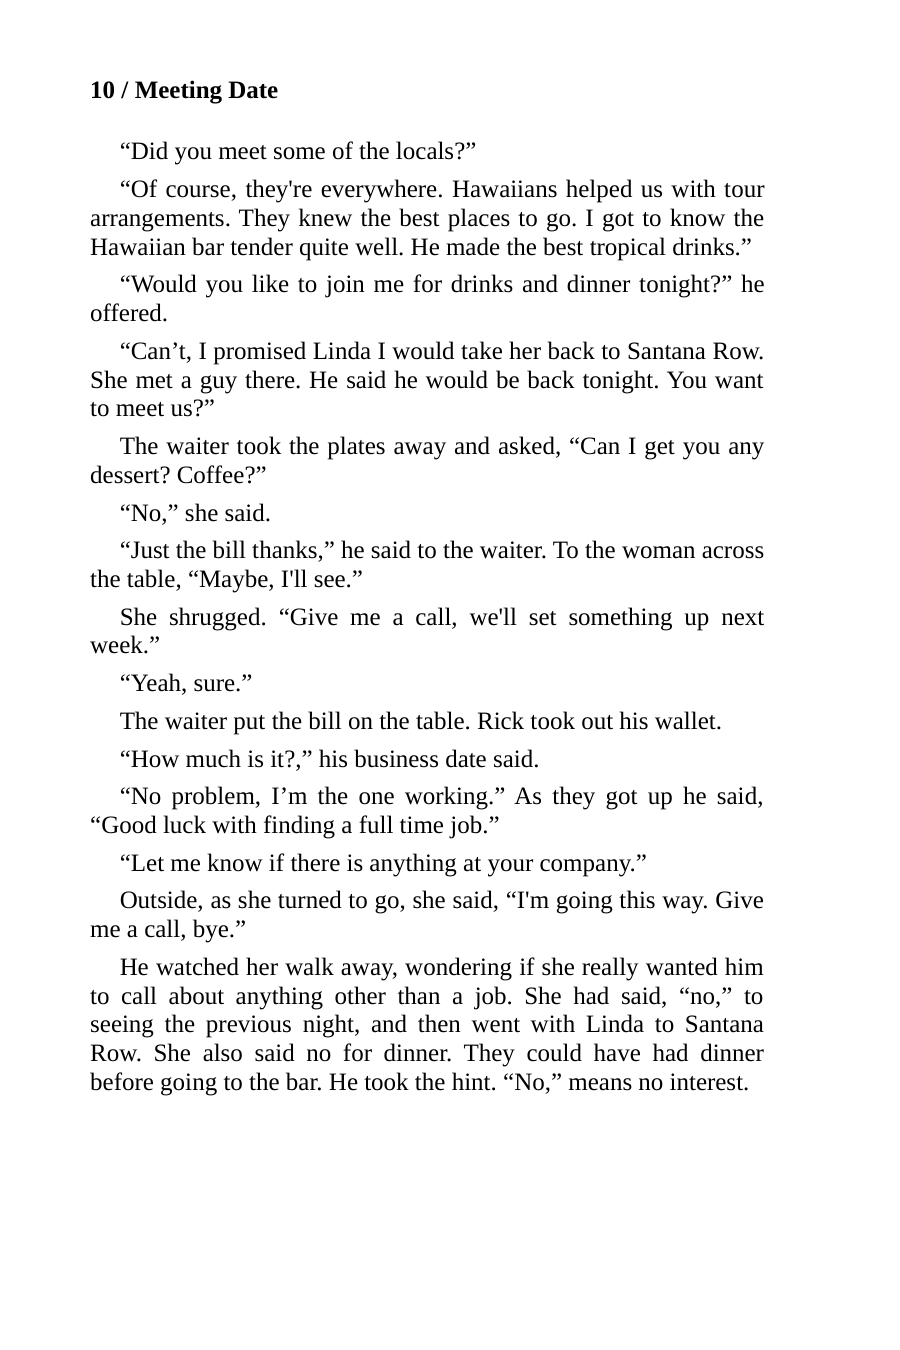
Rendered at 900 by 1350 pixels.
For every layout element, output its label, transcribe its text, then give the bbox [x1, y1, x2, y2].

text “Just the bill thanks,” he said to the waiter. To the woman across the table, “Maybe, I'll see.” [90, 535, 765, 593]
text He watched her walk away, wondering if she really wanted him to call about anything other than a job. She had said, “no,” to seeing the previous night, and then went with Linda to Santana Row. She also said no for dinner. They could have had dinner before going to the bar. He took the hint. “No,” means no interest. [90, 952, 765, 1096]
text The waiter took the plates away and asked, “Can I get you any dessert? Coffee?” [90, 431, 765, 489]
text The waiter put the bill on the table. Rick took out his wallet. [90, 706, 765, 735]
text “No,” she said. [90, 498, 765, 526]
text “Did you meet some of the locals?” [90, 137, 765, 165]
text “Of course, they're everywhere. Hawaiians helped us with tour arrangements. They knew the best places to go. I got to know the Hawaiian bar tender quite well. He made the best tropical drinks.” [90, 174, 765, 261]
text She shrugged. “Give me a call, we'll set something up next week.” [90, 602, 765, 659]
text Outside, as she turned to go, she said, “I'm going this way. Give me a call, bye.” [90, 886, 765, 943]
text “Let me know if there is anything at your company.” [90, 848, 765, 877]
text “No problem, I’m the one working.” As they got up he said, “Good luck with finding a full time job.” [90, 781, 765, 839]
text “Would you like to join me for drinks and dinner tonight?” he offered. [90, 269, 765, 327]
text “Yeah, sure.” [90, 668, 765, 697]
text “Can’t, I promised Linda I would take her back to Santana Row. She met a guy there. He said he would be back tonight. You want to meet us?” [90, 336, 765, 422]
text “How much is it?,” his business date said. [90, 744, 765, 772]
